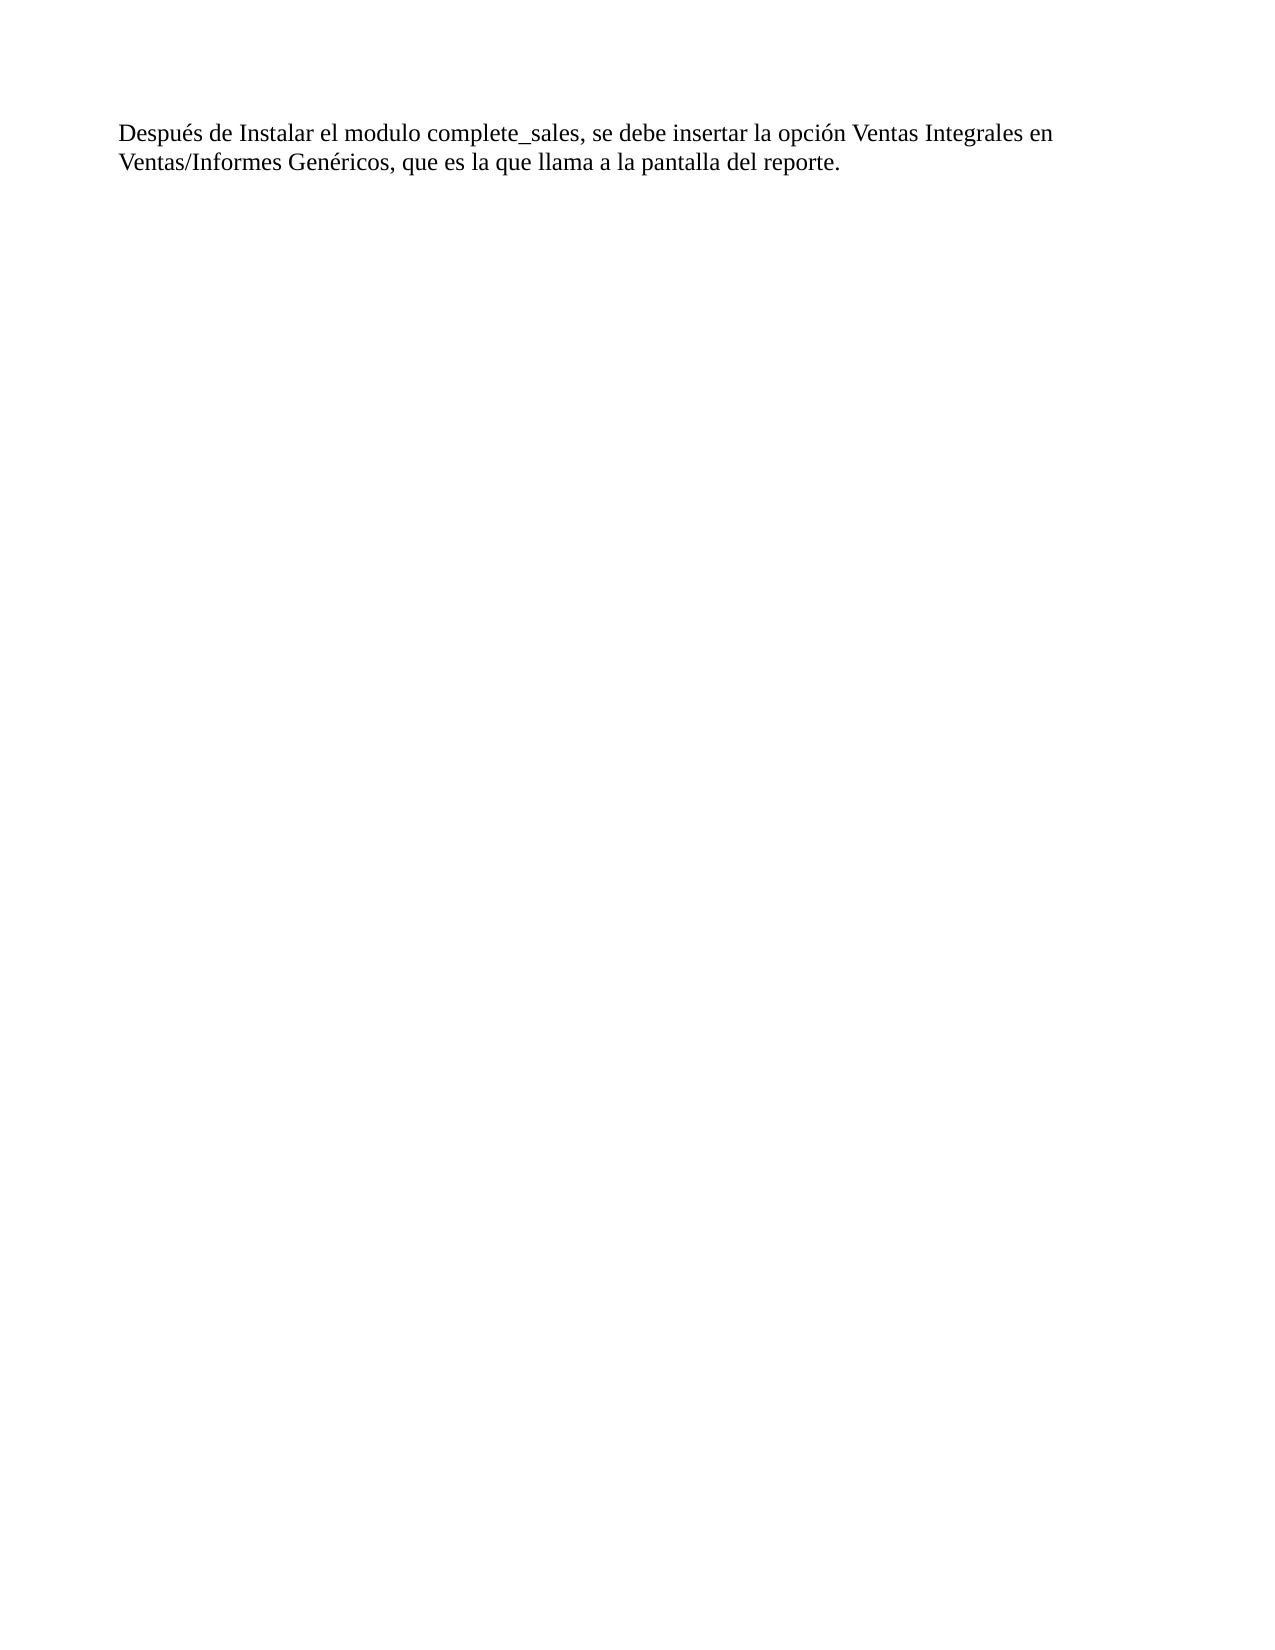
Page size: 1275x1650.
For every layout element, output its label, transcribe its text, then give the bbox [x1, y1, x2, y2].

text Después de Instalar el modulo complete_sales, se debe insertar la opción Ventas Integrales en Ventas/Informes Genéricos, que es la que llama a la pantalla del reporte. [118, 118, 1157, 176]
